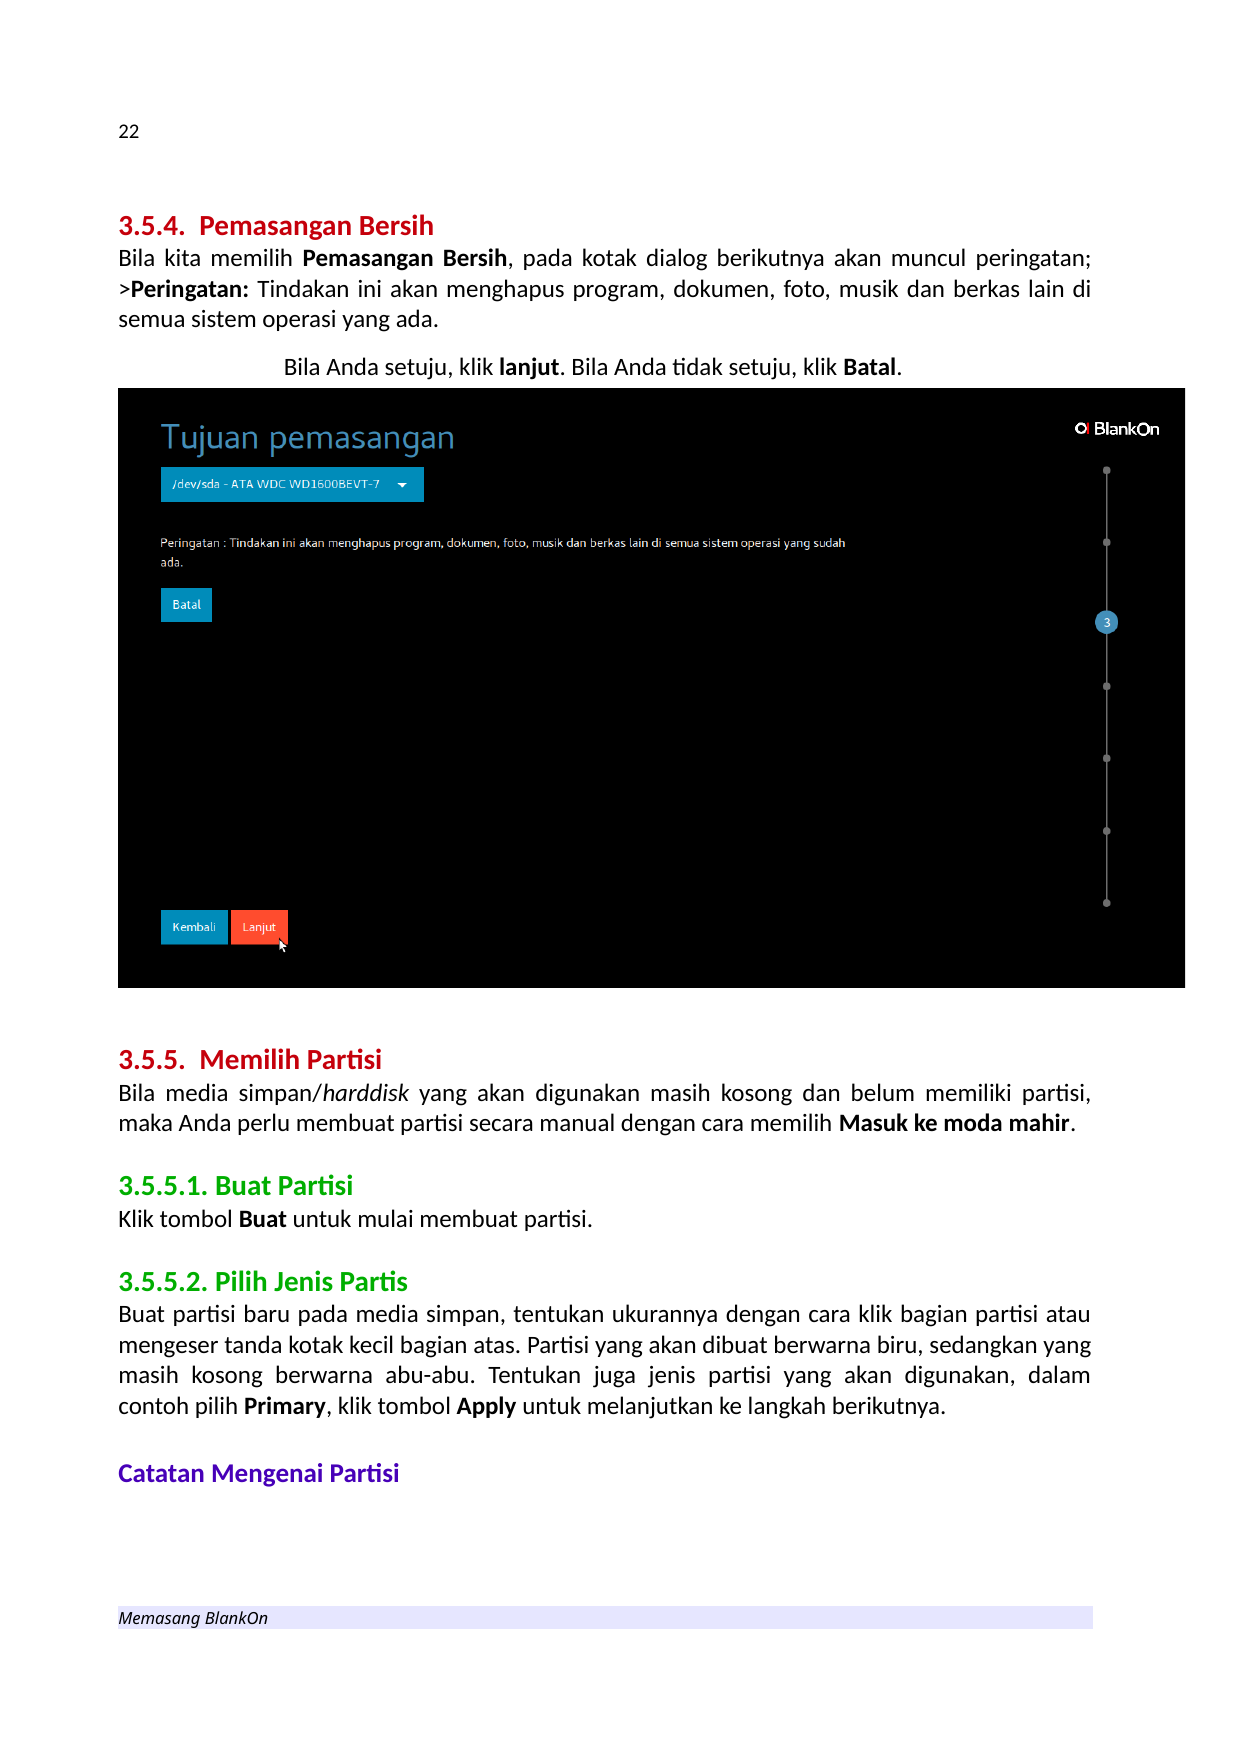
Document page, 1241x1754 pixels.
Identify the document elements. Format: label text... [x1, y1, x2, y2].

text Bila media simpan/harddisk yang akan digunakan masih kosong dan belum memiliki partisi, maka Anda perlu membuat partisi secara manual dengan cara memilih Masuk ke moda mahir. [118, 1077, 1093, 1138]
subtitle Pemasangan Bersih [118, 207, 1093, 242]
text Klik tombol Buat untuk mulai membuat partisi. [118, 1203, 1093, 1233]
picture [118, 388, 1186, 988]
text Buat partisi baru pada media simpan, tentukan ukurannya dengan cara klik bagian partisi atau mengeser tanda kotak kecil bagian atas. Partisi yang akan dibuat berwarna biru, sedangkan yang masih kosong berwarna abu-abu. Tentukan juga jenis partisi yang akan digunakan, dalam contoh pilih Primary, klik tombol Apply untuk melanjutkan ke langkah berikutnya. [118, 1298, 1093, 1421]
subtitle Catatan Mengenai Partisi [118, 1456, 1093, 1489]
text Bila kita memilih Pemasangan Bersih, pada kotak dialog berikutnya akan muncul peringatan; >Peringatan: Tindakan ini akan menghapus program, dokumen, foto, musik dan berkas lain di semua sistem operasi yang ada. [118, 242, 1093, 334]
subtitle Buat Partisi [118, 1167, 1093, 1203]
subtitle Memilih Partisi [118, 1041, 1093, 1077]
subtitle Pilih Jenis Partis [118, 1263, 1093, 1298]
text Bila Anda setuju, klik lanjut. Bila Anda tidak setuju, klik Batal. [283, 352, 1093, 382]
